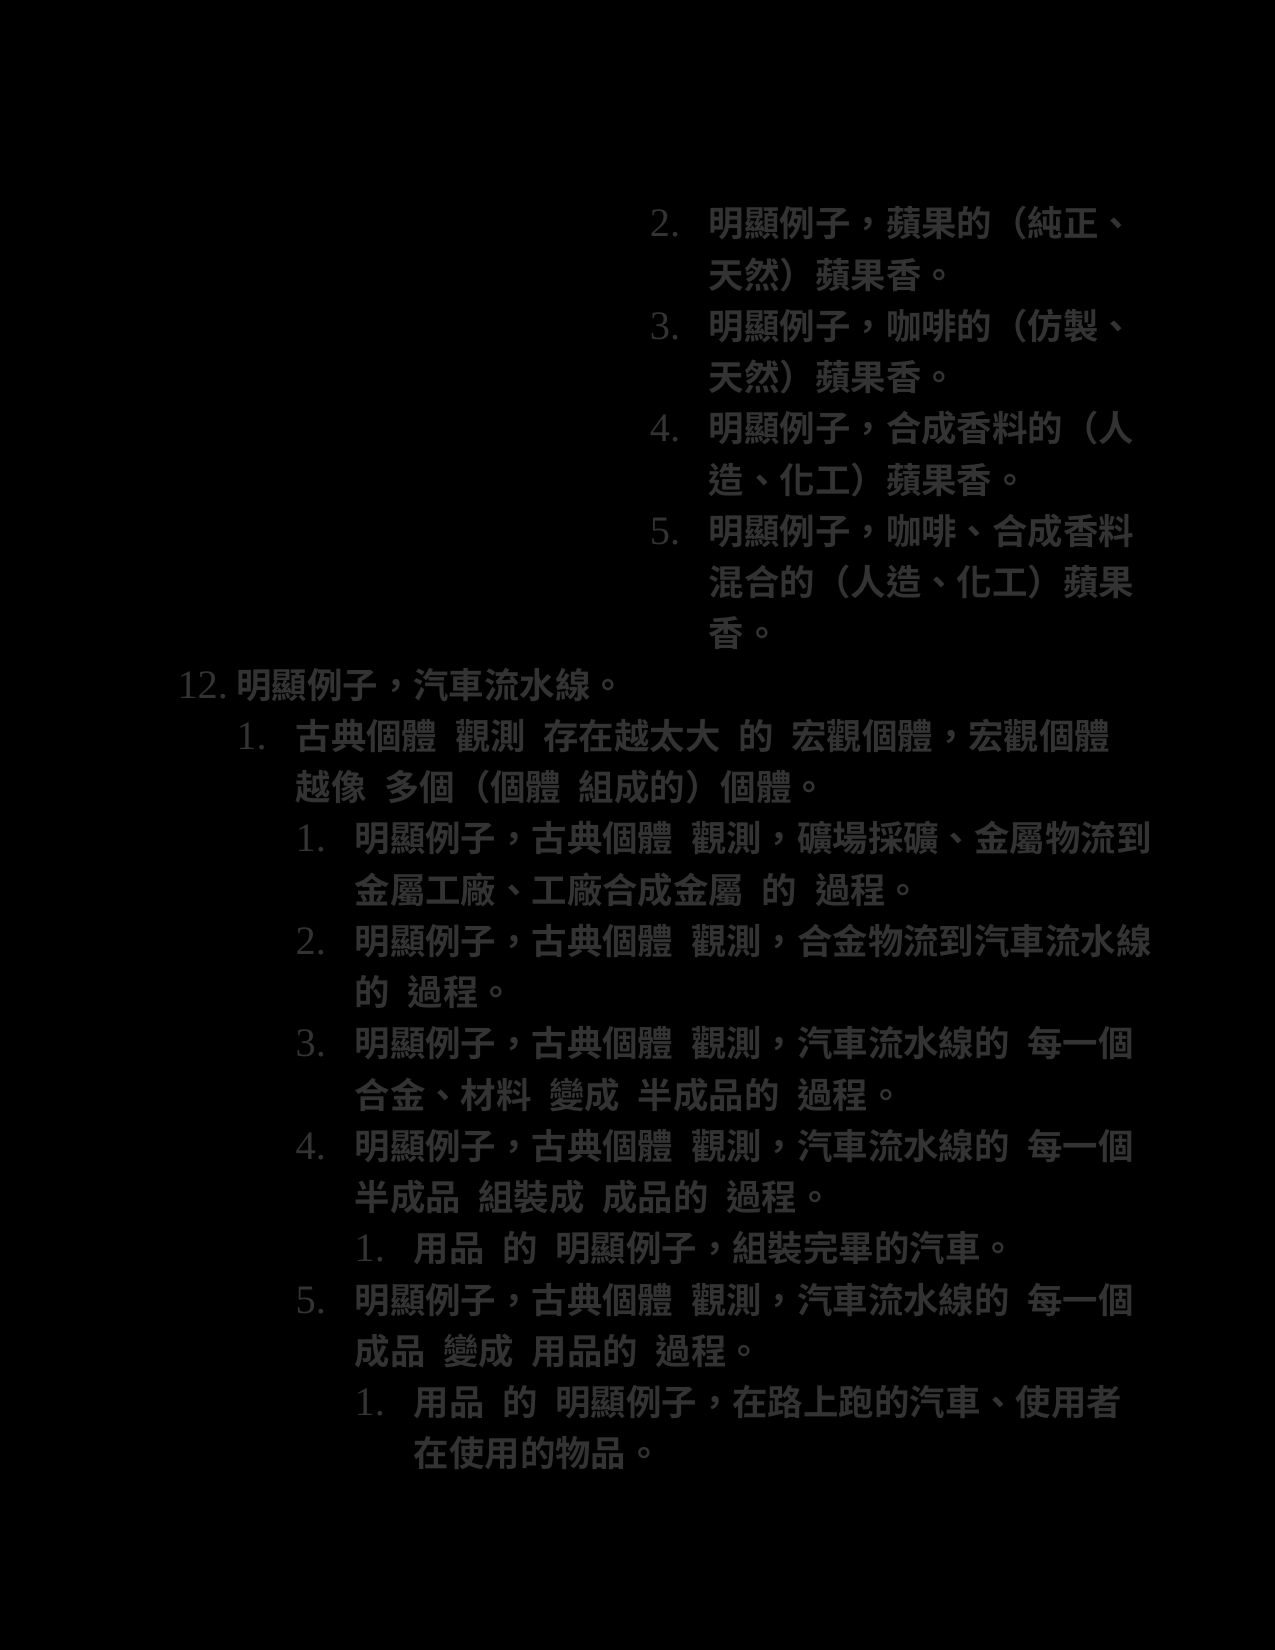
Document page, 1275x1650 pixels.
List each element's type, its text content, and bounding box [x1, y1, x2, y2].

list 明顯例子，合成香料的（人造、化工）蘋果香。 [649, 401, 1157, 503]
list 明顯例子，古典個體 觀測，汽車流水線的 每一個成品 變成 用品的 過程。 [295, 1272, 1157, 1374]
list 古典個體 觀測 存在越太大 的 宏觀個體，宏觀個體 越像 多個（個體 組成的）個體。 [236, 708, 1157, 811]
list 明顯例子，古典個體 觀測，合金物流到汽車流水線的 過程。 [295, 913, 1157, 1016]
list 明顯例子，古典個體 觀測，汽車流水線的 每一個 合金、材料 變成 半成品的 過程。 [295, 1016, 1157, 1118]
list 用品 的 明顯例子，在路上跑的汽車、使用者在使用的物品。 [354, 1374, 1157, 1477]
list 明顯例子，古典個體 觀測，汽車流水線的 每一個半成品 組裝成 成品的 過程。 [295, 1118, 1157, 1221]
list 明顯例子，古典個體 觀測，礦場採礦、金屬物流到金屬工廠、工廠合成金屬 的 過程。 [295, 811, 1157, 913]
list 明顯例子，蘋果的（純正、天然）蘋果香。 [649, 196, 1157, 298]
list 明顯例子，汽車流水線。 [177, 657, 1157, 708]
list 明顯例子，咖啡的（仿製、天然）蘋果香。 [649, 298, 1157, 401]
list 用品 的 明顯例子，組裝完畢的汽車。 [354, 1221, 1157, 1272]
list 明顯例子，咖啡、合成香料 混合的（人造、化工）蘋果香。 [649, 503, 1157, 657]
